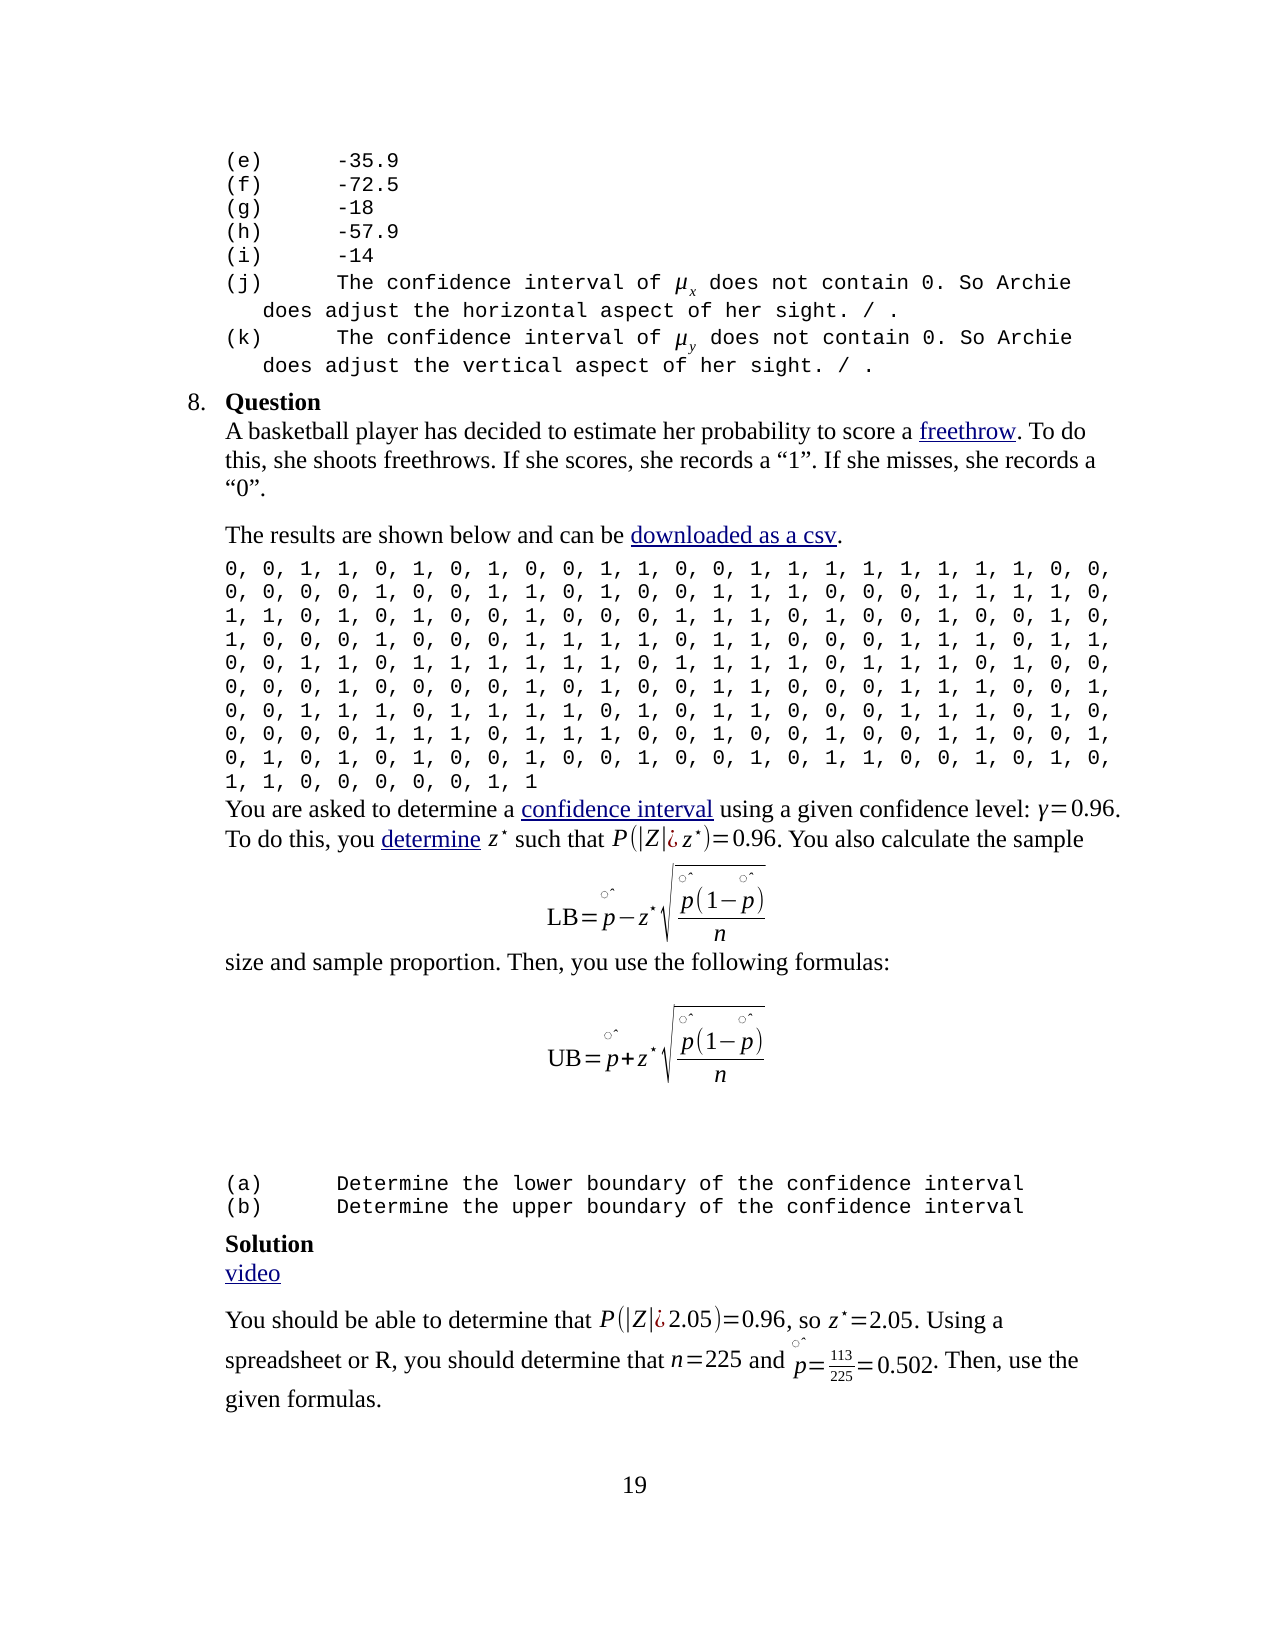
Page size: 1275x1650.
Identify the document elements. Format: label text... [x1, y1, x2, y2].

list Question A basketball player has decided to estimate her probability to score a freethrow. To do this, she shoots freethrows. If she scores, she records a “1”. If she misses, she records a “0”. [187, 387, 1125, 502]
list -18 [225, 197, 1125, 221]
list The confidence interval of does not contain 0. So Archie does adjust the vertical aspect of her sight. / . [225, 323, 1125, 378]
list -35.9 [225, 150, 1125, 174]
list You should be able to determine that , so . Using a spreadsheet or R, you should determine that and . Then, use the given formulas. [187, 1304, 1125, 1413]
list Solution video [187, 1229, 1125, 1286]
list Determine the upper boundary of the confidence interval [225, 1196, 1125, 1220]
list -14 [225, 244, 1125, 268]
list Determine the lower boundary of the confidence interval [225, 1173, 1125, 1196]
list The confidence interval of does not contain 0. So Archie does adjust the horizontal aspect of her sight. / . [225, 268, 1125, 323]
list 0, 0, 1, 1, 0, 1, 0, 1, 0, 0, 1, 1, 0, 0, 1, 1, 1, 1, 1, 1, 1, 1, 0, 0, 0, 0, 0, 0, 1, 0, 0, 1, 1, 0, 1, 0, 0, 1, 1, 1, 0, 0, 0, 1, 1, 1, 1, 0, 1, 1, 0, 1, 0, 1, 0, 0, 1, 0, 0, 0, 1, 1, 1, 0, 1, 0, 0, 1, 0, 0, 1, 0, 1, 0, 0, 0, 1, 0, 0, 0, 1, 1, 1, 1, 0, 1, 1, 0, 0, 0, 1, 1, 1, 0, 1, 1, 0, 0, 1, 1, 0, 1, 1, 1, 1, 1, 1, 0, 1, 1, 1, 1, 0, 1, 1, 1, 0, 1, 0, 0, 0, 0, 0, 1, 0, 0, 0, 0, 1, 0, 1, 0, 0, 1, 1, 0, 0, 0, 1, 1, 1, 0, 0, 1, 0, 0, 1, 1, 1, 0, 1, 1, 1, 1, 0, 1, 0, 1, 1, 0, 0, 0, 1, 1, 1, 0, 1, 0, 0, 0, 0, 0, 1, 1, 1, 0, 1, 1, 1, 0, 0, 1, 0, 0, 1, 0, 0, 1, 1, 0, 0, 1, 0, 1, 0, 1, 0, 1, 0, 0, 1, 0, 0, 1, 0, 0, 1, 0, 1, 1, 0, 0, 1, 0, 1, 0, 1, 1, 0, 0, 0, 0, 0, 1, 1 [187, 558, 1125, 794]
list The results are shown below and can be downloaded as a csv. [187, 520, 1125, 549]
list -57.9 [225, 221, 1125, 244]
list You are asked to determine a confidence interval using a given confidence level: . To do this, you determine such that . You also calculate the sample size and sample proportion. Then, you use the following formulas: [187, 794, 1125, 976]
list -72.5 [225, 174, 1125, 197]
